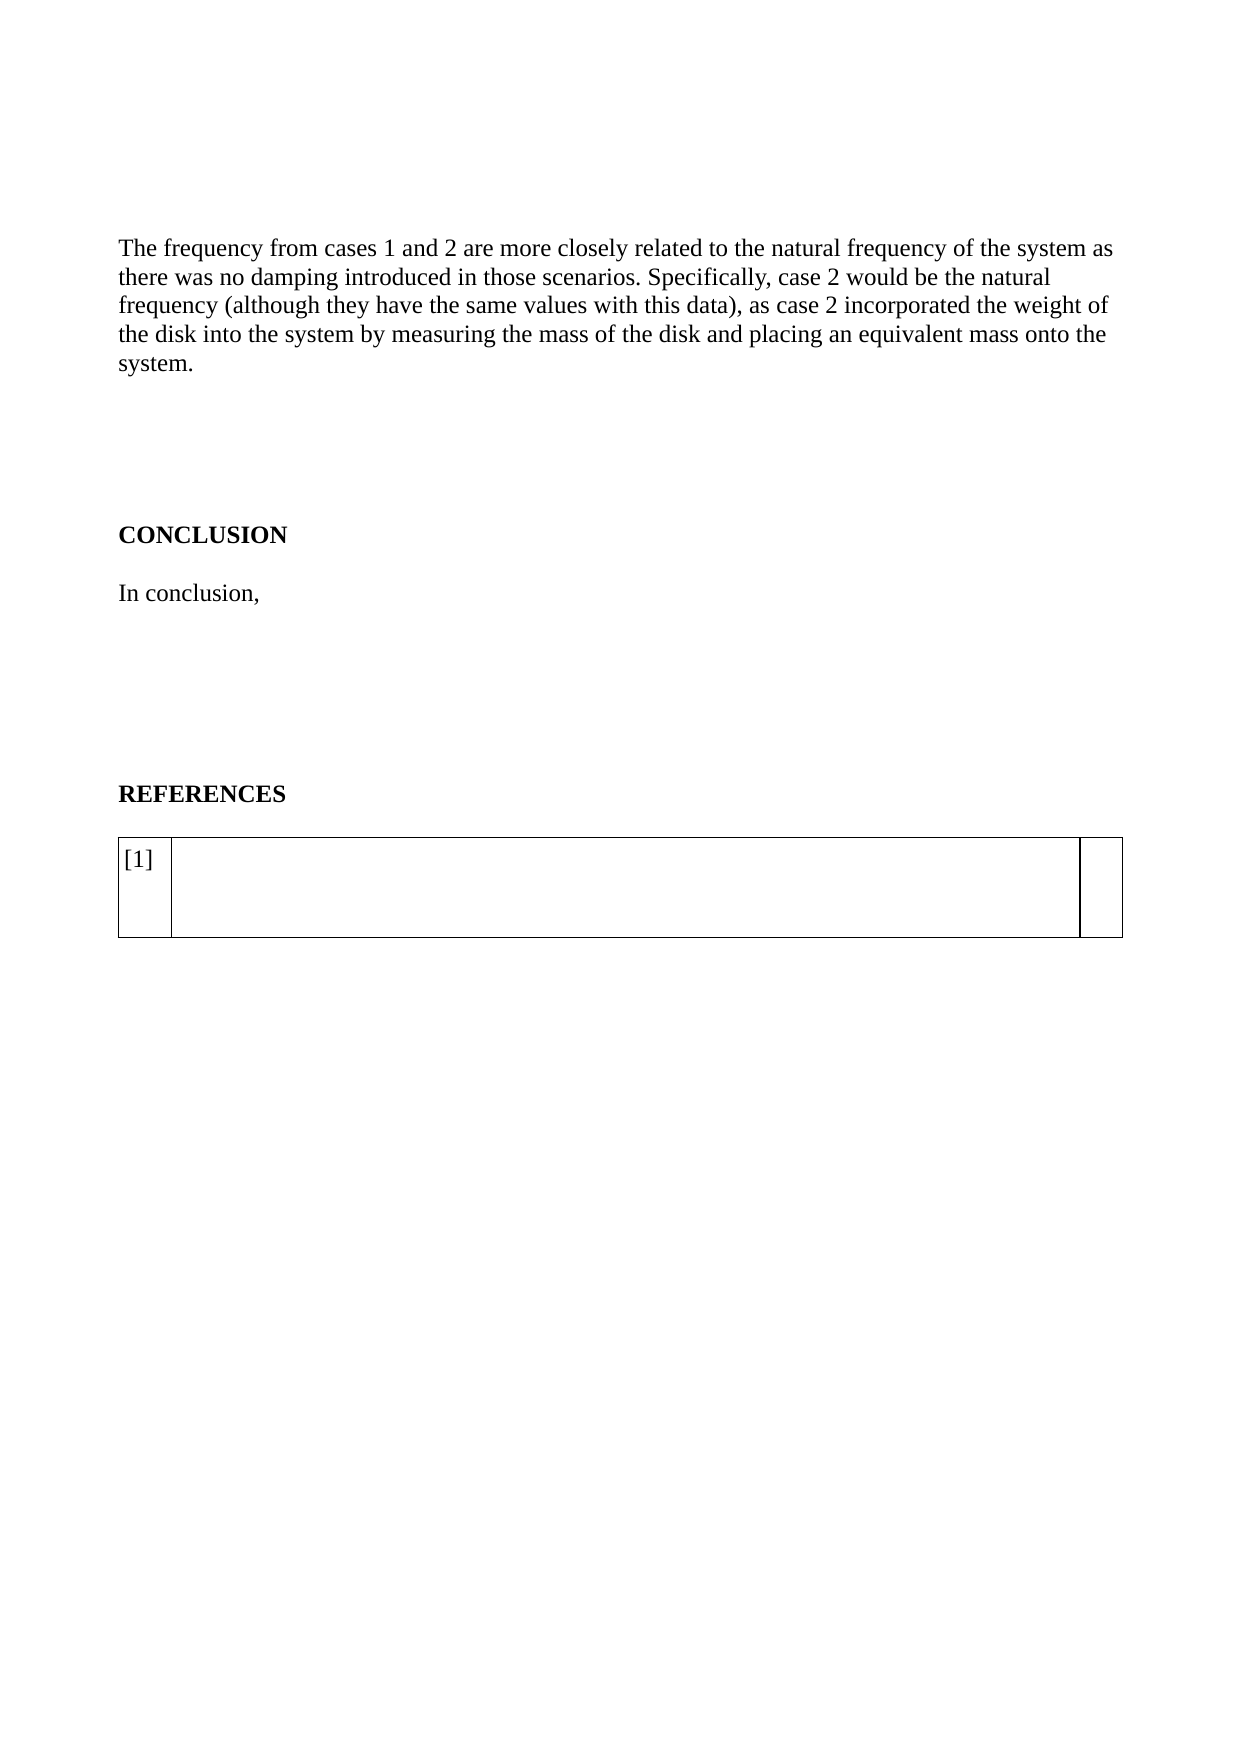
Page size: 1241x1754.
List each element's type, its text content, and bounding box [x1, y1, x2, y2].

text CONCLUSION [118, 521, 1122, 549]
table_header [1081, 838, 1122, 937]
text REFERENCES [118, 779, 1122, 808]
table_header [172, 838, 1079, 937]
text In conclusion, [118, 578, 1122, 607]
table_header [1] [119, 838, 171, 937]
text The frequency from cases 1 and 2 are more closely related to the natural frequency of the system as there was no damping introduced in those scenarios. Specifically, case 2 would be the natural frequency (although they have the same values with this data), as case 2 incorporated the weight of the disk into the system by measuring the mass of the disk and placing an equivalent mass onto the system. [118, 233, 1122, 377]
